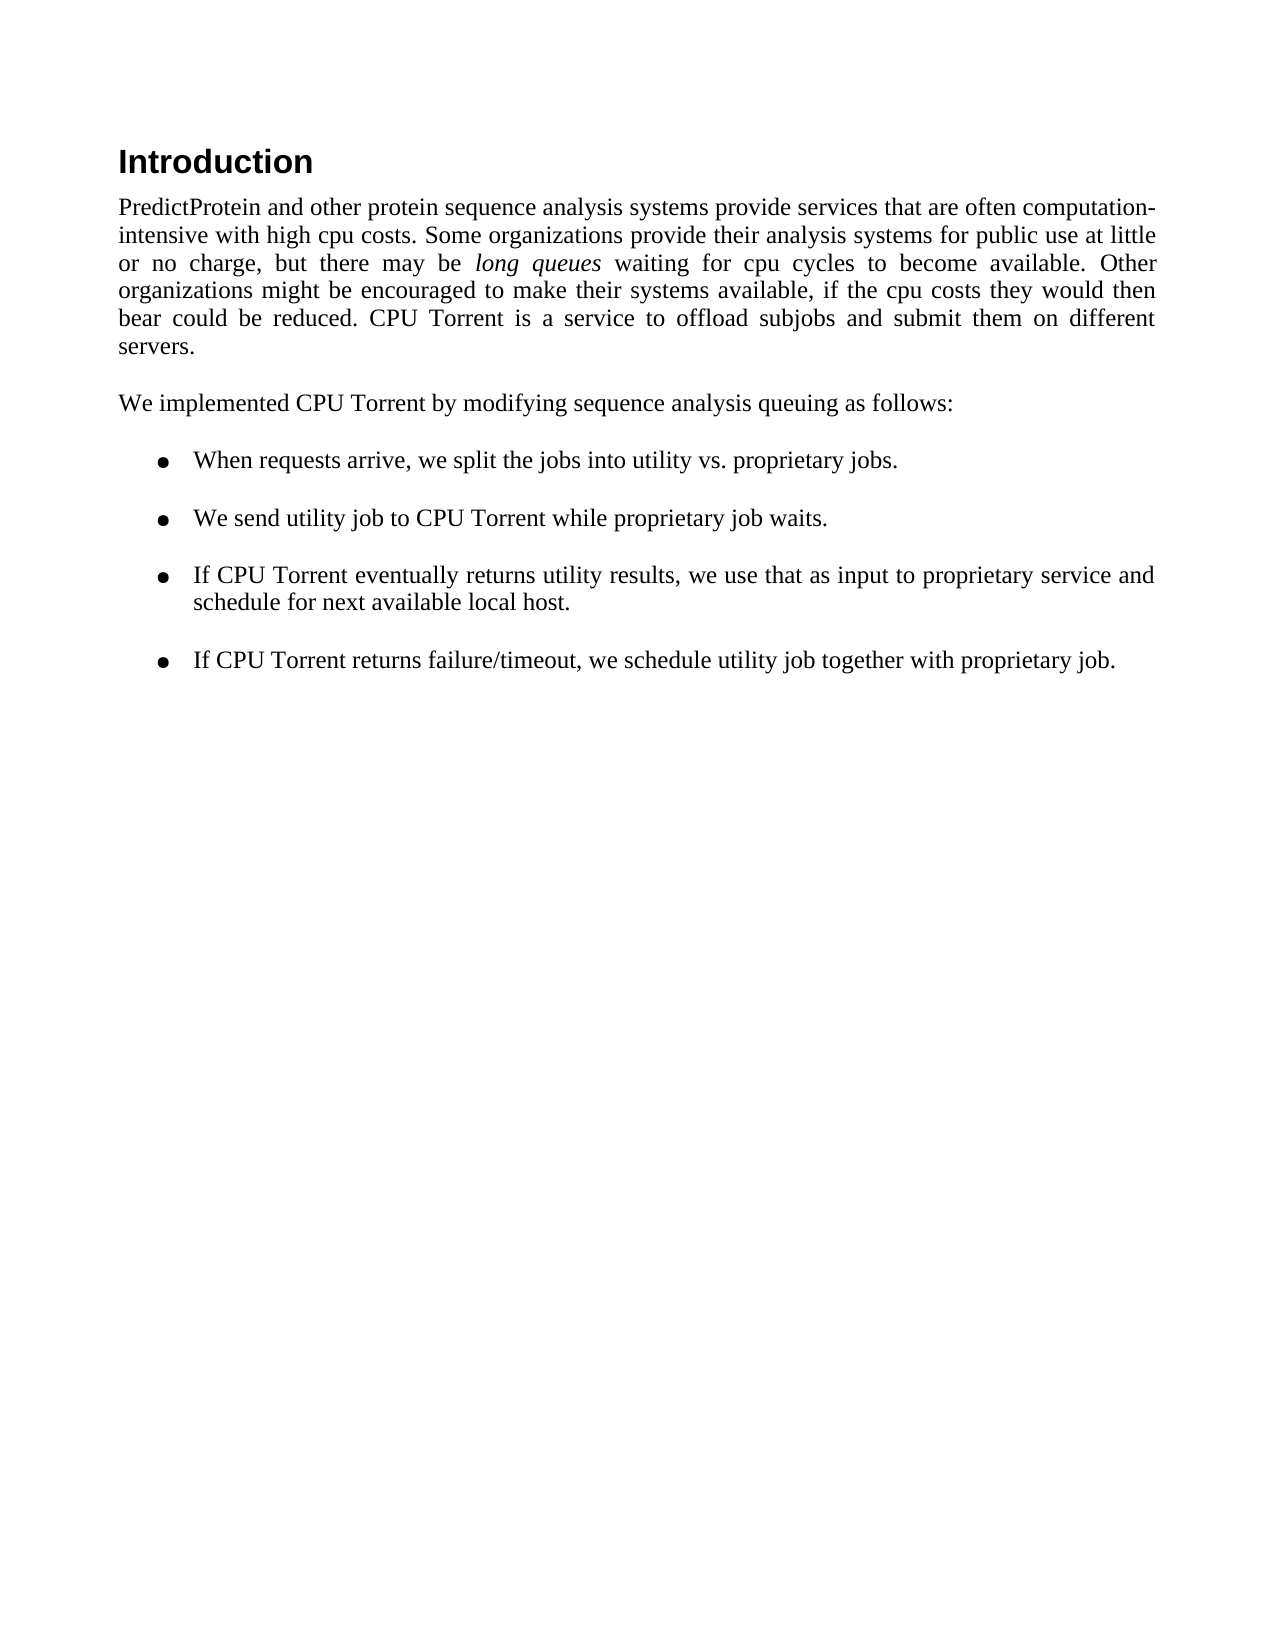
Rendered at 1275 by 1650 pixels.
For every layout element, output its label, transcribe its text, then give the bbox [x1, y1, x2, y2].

list If CPU Torrent returns failure/timeout, we schedule utility job together with proprietary job. [156, 646, 1157, 673]
list When requests arrive, we split the jobs into utility vs. proprietary jobs. [156, 446, 1157, 474]
text PredictProtein and other protein sequence analysis systems provide services that are often computation-intensive with high cpu costs. Some organizations provide their analysis systems for public use at little or no charge, but there may be long queues waiting for cpu cycles to become available. Other organizations might be encouraged to make their systems available, if the cpu costs they would then bear could be reduced. CPU Torrent is a service to offload subjobs and submit them on different servers. [118, 193, 1157, 360]
list We send utility job to CPU Torrent while proprietary job waits. [156, 504, 1157, 531]
list If CPU Torrent eventually returns utility results, we use that as input to proprietary service and schedule for next available local host. [156, 561, 1157, 616]
subtitle Introduction [118, 143, 1157, 181]
text We implemented CPU Torrent by modifying sequence analysis queuing as follows: [118, 389, 1157, 417]
